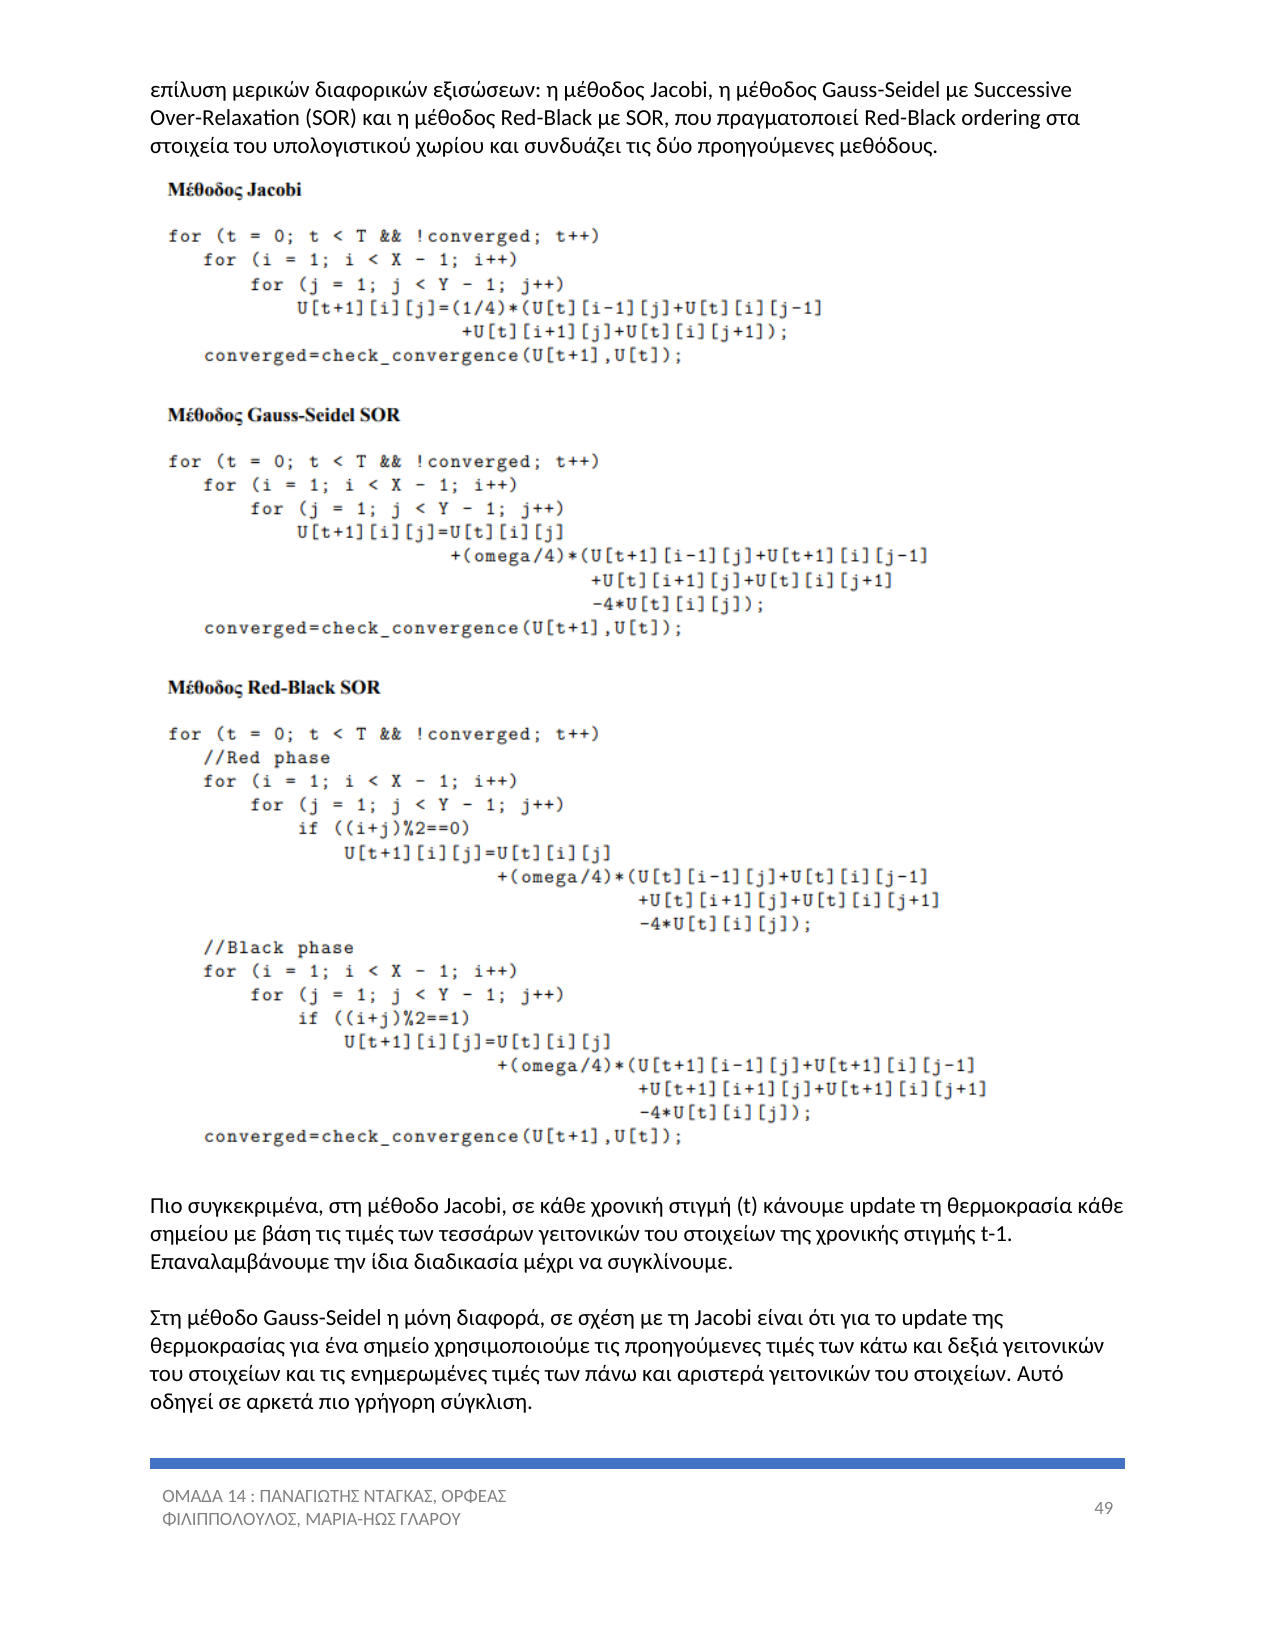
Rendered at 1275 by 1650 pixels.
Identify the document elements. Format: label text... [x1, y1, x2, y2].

text επίλυση μερικών διαφορικών εξισώσεων: η μέθοδος Jacobi, η μέθοδος Gauss-Seidel με Successive Over-Relaxation (SOR) και η μέθοδος Red-Black με SOR, που πραγματοποιεί Red-Black ordering στα στοιχεία του υπολογιστικού χωρίου και συνδυάζει τις δύο προηγούμενες μεθόδους. [150, 75, 1125, 159]
text Στη μέθοδο Gauss-Seidel η μόνη διαφορά, σε σχέση με τη Jacobi είναι ότι για το update της θερμοκρασίας για ένα σημείο χρησιμοποιούμε τις προηγούμενες τιμές των κάτω και δεξιά γειτονικών του στοιχείων και τις ενημερωμένες τιμές των πάνω και αριστερά γειτονικών του στοιχείων. Αυτό οδηγεί σε αρκετά πιο γρήγορη σύγκλιση. [150, 1303, 1125, 1415]
text Πιο συγκεκριμένα, στη μέθοδο Jacobi, σε κάθε χρονική στιγμή (t) κάνουμε update τη θερμοκρασία κάθε σημείου με βάση τις τιμές των τεσσάρων γειτονικών του στοιχείων της χρονικής στιγμής t-1. Επαναλαμβάνουμε την ίδια διαδικασία μέχρι να συγκλίνουμε. [150, 1191, 1125, 1275]
